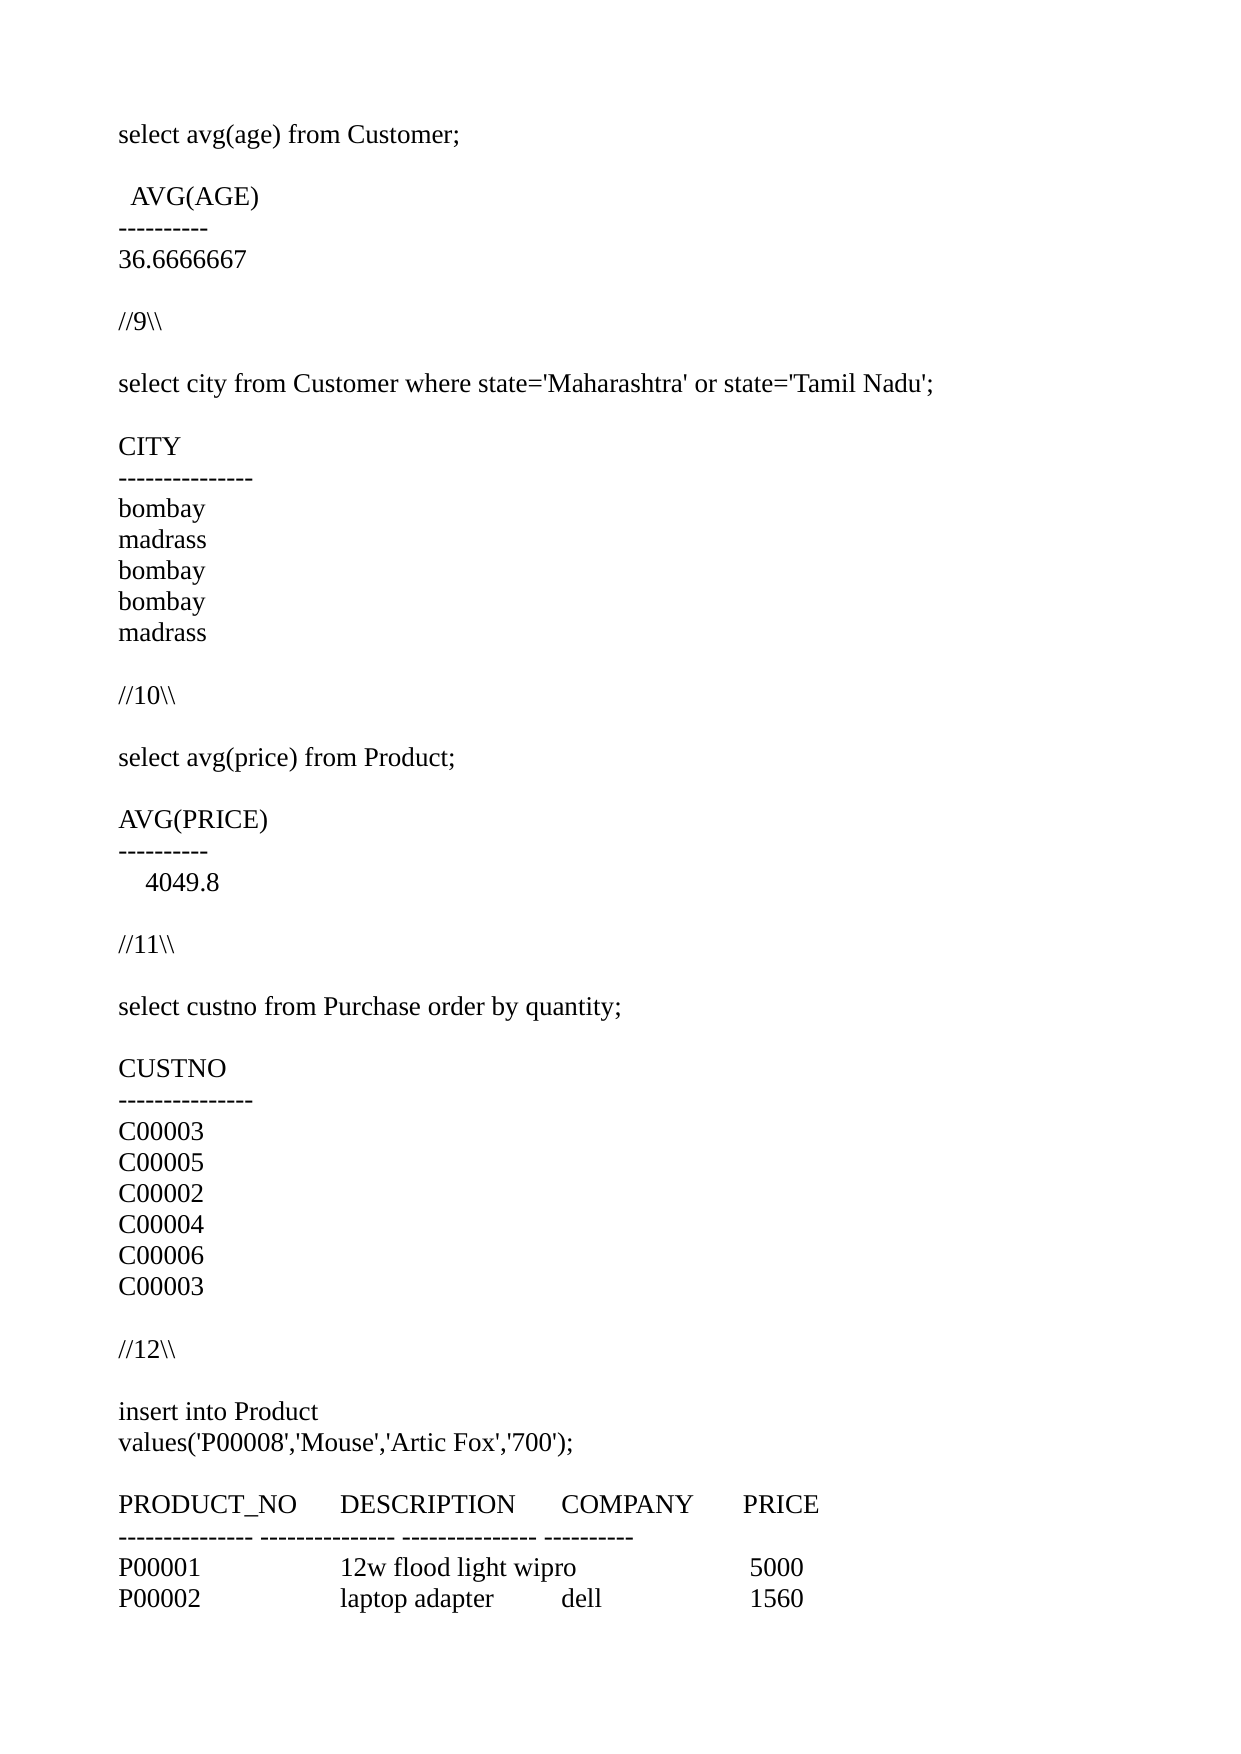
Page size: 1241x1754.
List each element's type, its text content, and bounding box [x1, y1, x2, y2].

text C00003 [118, 1271, 1122, 1302]
text select custno from Purchase order by quantity; [118, 990, 1122, 1021]
text PRODUCT_NO DESCRIPTION COMPANY PRICE [118, 1488, 1122, 1520]
text select city from Customer where state='Maharashtra' or state='Tamil Nadu'; [118, 367, 1122, 398]
text AVG(PRICE) [118, 803, 1122, 834]
text AVG(AGE) [118, 180, 1122, 212]
text --------------- [118, 1084, 1122, 1115]
text bombay [118, 585, 1122, 616]
text CITY [118, 429, 1122, 461]
text C00006 [118, 1239, 1122, 1271]
text C00004 [118, 1208, 1122, 1239]
text ---------- [118, 212, 1122, 243]
text //11\\ [118, 928, 1122, 959]
text C00005 [118, 1146, 1122, 1177]
text P00002 laptop adapter dell 1560 [118, 1582, 1122, 1613]
text insert into Product [118, 1395, 1122, 1426]
text madrass [118, 616, 1122, 648]
text 4049.8 [118, 866, 1122, 897]
text --------------- [118, 461, 1122, 492]
text CUSTNO [118, 1052, 1122, 1084]
text select avg(age) from Customer; [118, 118, 1122, 149]
text values('P00008','Mouse','Artic Fox','700'); [118, 1426, 1122, 1457]
text ---------- [118, 834, 1122, 866]
text 36.6666667 [118, 243, 1122, 274]
text bombay [118, 492, 1122, 523]
text select avg(price) from Product; [118, 741, 1122, 772]
text //12\\ [118, 1333, 1122, 1364]
text bombay [118, 554, 1122, 585]
text C00003 [118, 1115, 1122, 1146]
text C00002 [118, 1177, 1122, 1208]
text //9\\ [118, 305, 1122, 336]
text --------------- --------------- --------------- ---------- [118, 1520, 1122, 1551]
text P00001 12w flood light wipro 5000 [118, 1551, 1122, 1582]
text //10\\ [118, 679, 1122, 710]
text madrass [118, 523, 1122, 554]
